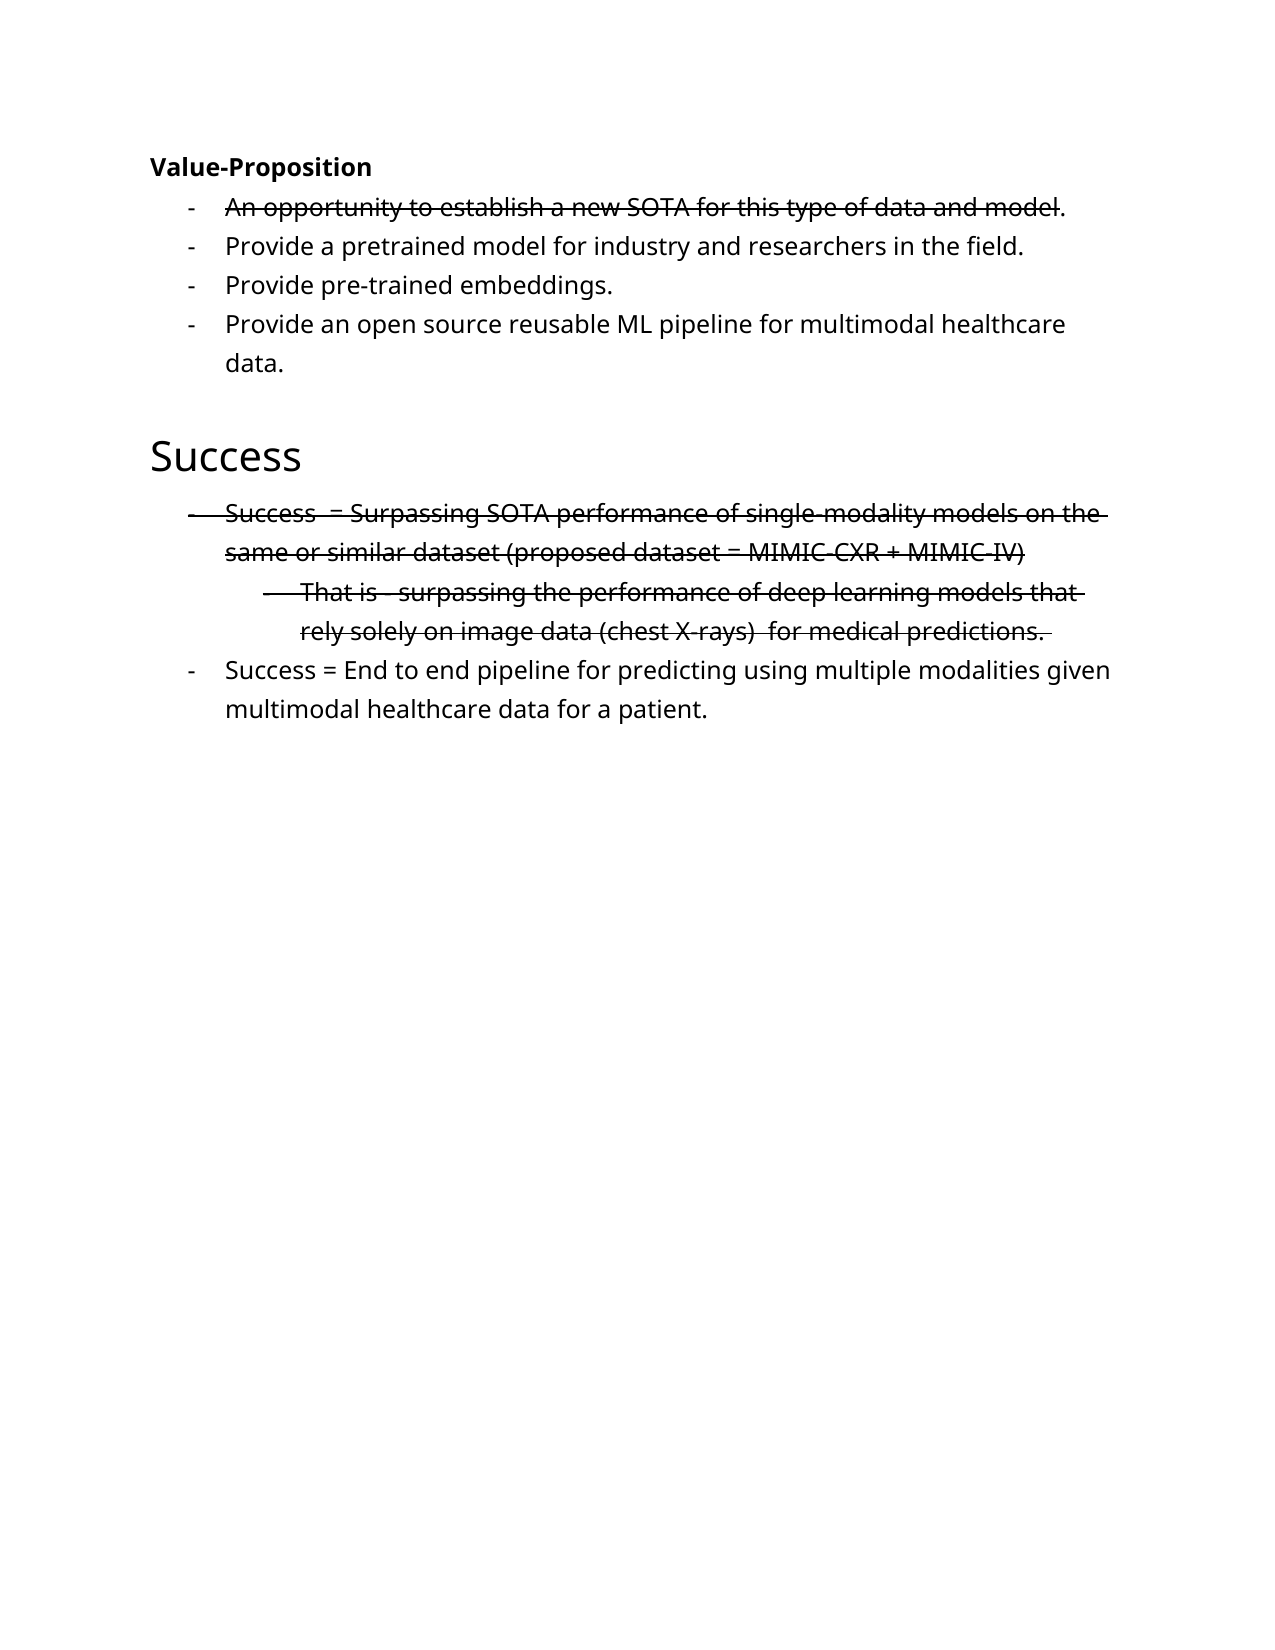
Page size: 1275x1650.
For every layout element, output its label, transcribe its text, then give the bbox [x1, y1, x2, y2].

list Provide pre-trained embeddings. [187, 267, 1125, 302]
list That is - surpassing the performance of deep learning models that rely solely on image data (chest X-rays) for medical predictions. [262, 574, 1125, 647]
list Provide an open source reusable ML pipeline for multimodal healthcare data. [187, 307, 1125, 380]
list Success = Surpassing SOTA performance of single-modality models on the same or similar dataset (proposed dataset = MIMIC-CXR + MIMIC-IV) [187, 496, 1125, 569]
list Success = End to end pipeline for predicting using multiple modalities given multimodal healthcare data for a patient. [187, 653, 1125, 726]
list Provide a pretrained model for industry and researchers in the field. [187, 228, 1125, 262]
list An opportunity to establish a new SOTA for this type of data and model. [187, 189, 1125, 223]
text Value-Proposition [150, 150, 1125, 184]
subtitle Success [150, 427, 1125, 483]
